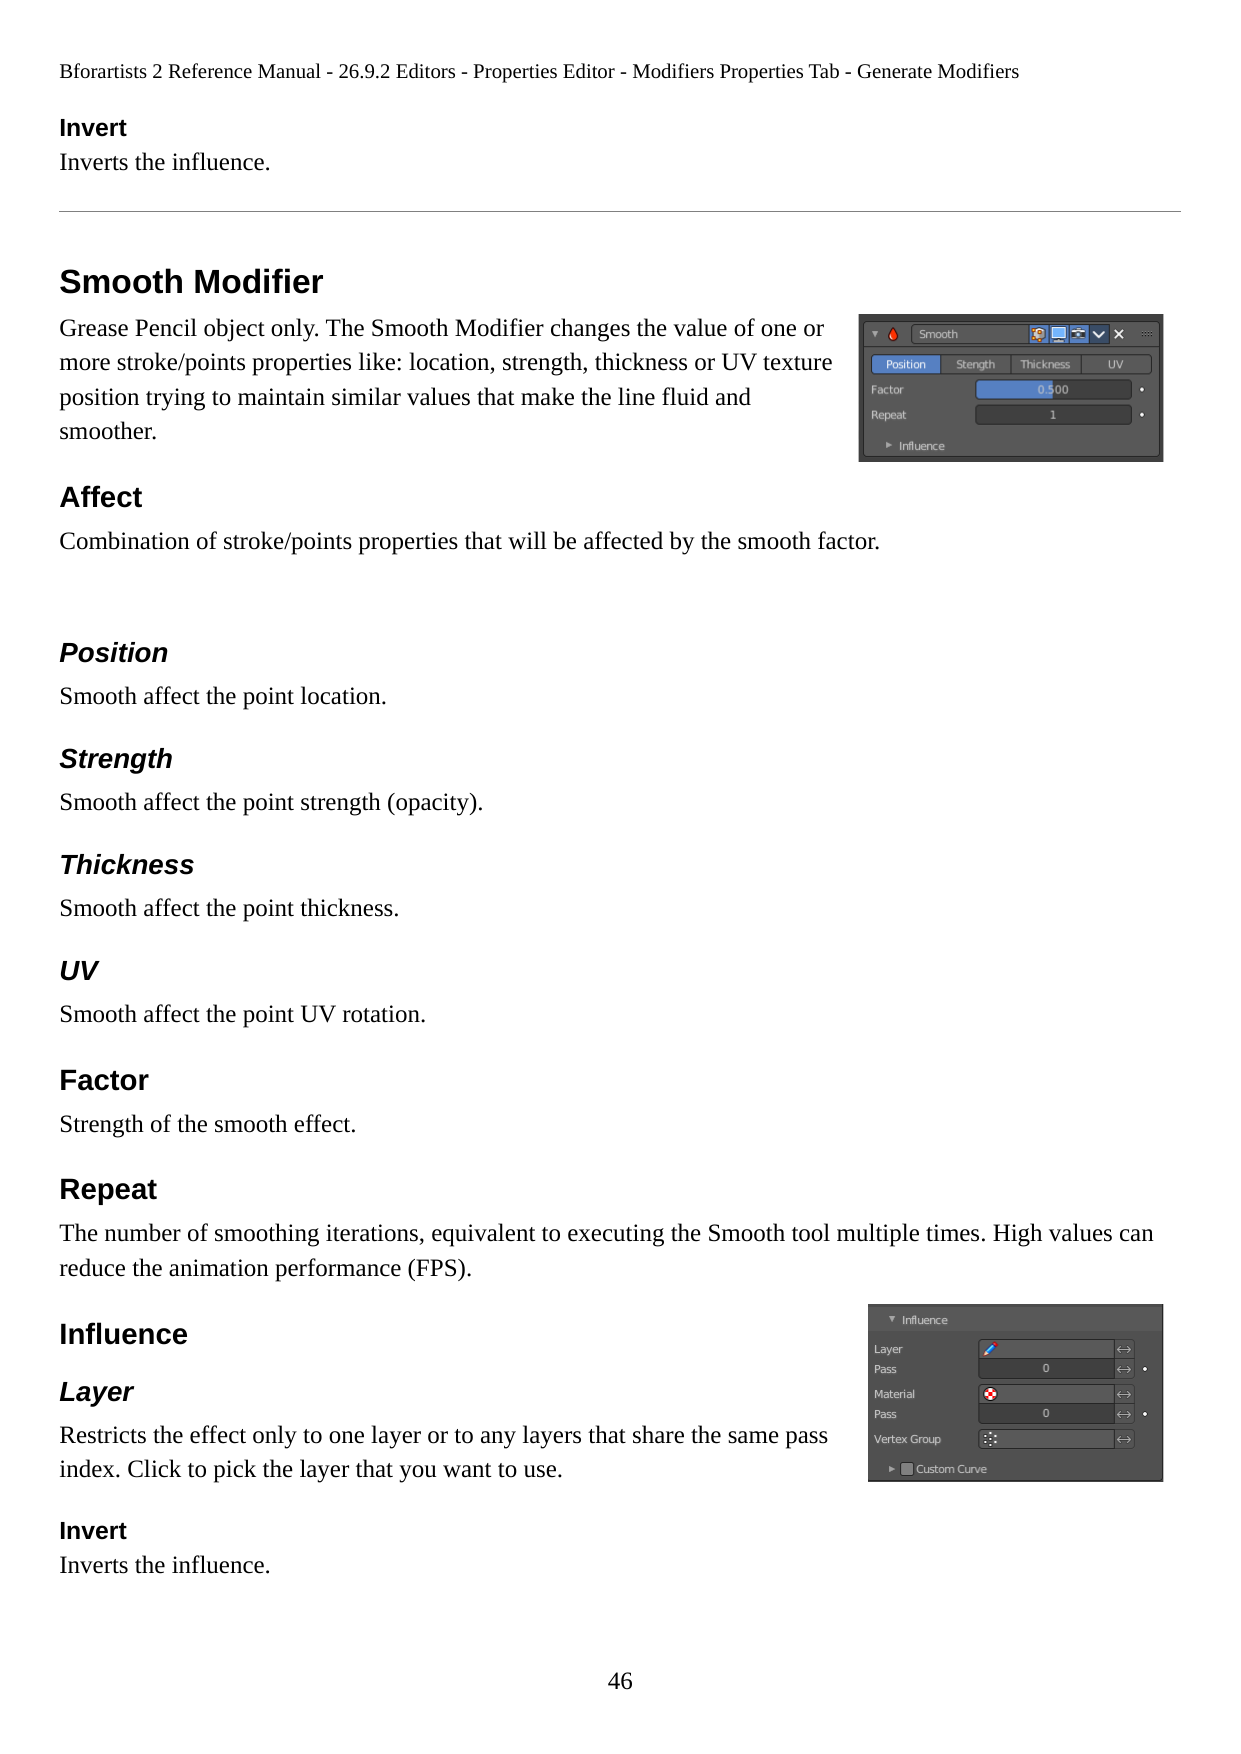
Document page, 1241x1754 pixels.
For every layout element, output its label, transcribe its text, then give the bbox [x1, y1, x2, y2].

subtitle Invert [59, 113, 1181, 141]
subtitle Affect [59, 480, 1181, 513]
text Smooth affect the point UV rotation. [59, 999, 1181, 1027]
subtitle Thickness [59, 848, 1181, 880]
picture [868, 1304, 1164, 1482]
subtitle Smooth Modifier [59, 261, 1181, 300]
text Smooth affect the point strength (opacity). [59, 787, 1181, 816]
subtitle Invert [59, 1516, 1181, 1544]
subtitle Layer [59, 1375, 868, 1407]
subtitle Repeat [59, 1172, 1181, 1206]
subtitle [1164, 1375, 1181, 1407]
subtitle Strength [59, 742, 1181, 774]
text Inverts the influence. [59, 147, 1181, 176]
text The number of smoothing iterations, equivalent to executing the Smooth tool multiple times. High values can reduce the animation performance (FPS). [59, 1218, 1181, 1282]
text Combination of stroke/points properties that will be affected by the smooth factor. [59, 526, 1181, 555]
text Strength of the smooth effect. [59, 1109, 1181, 1137]
subtitle Factor [59, 1062, 1181, 1096]
subtitle Influence [59, 1317, 868, 1350]
text Smooth affect the point location. [59, 681, 1181, 710]
picture [858, 314, 1164, 462]
subtitle [1164, 1317, 1181, 1350]
text Restricts the effect only to one layer or to any layers that share the same pass index. Click to pick the layer that you want to use. [59, 1420, 1181, 1483]
text Inverts the influence. [59, 1551, 1181, 1579]
text Grease Pencil object only. The Smooth Modifier changes the value of one or more stroke/points properties like: location, strength, thickness or UV texture position trying to maintain similar values that make the line fluid and smoother. [59, 313, 1181, 445]
subtitle UV [59, 954, 1181, 986]
subtitle Position [59, 637, 1181, 668]
text Smooth affect the point thickness. [59, 893, 1181, 922]
